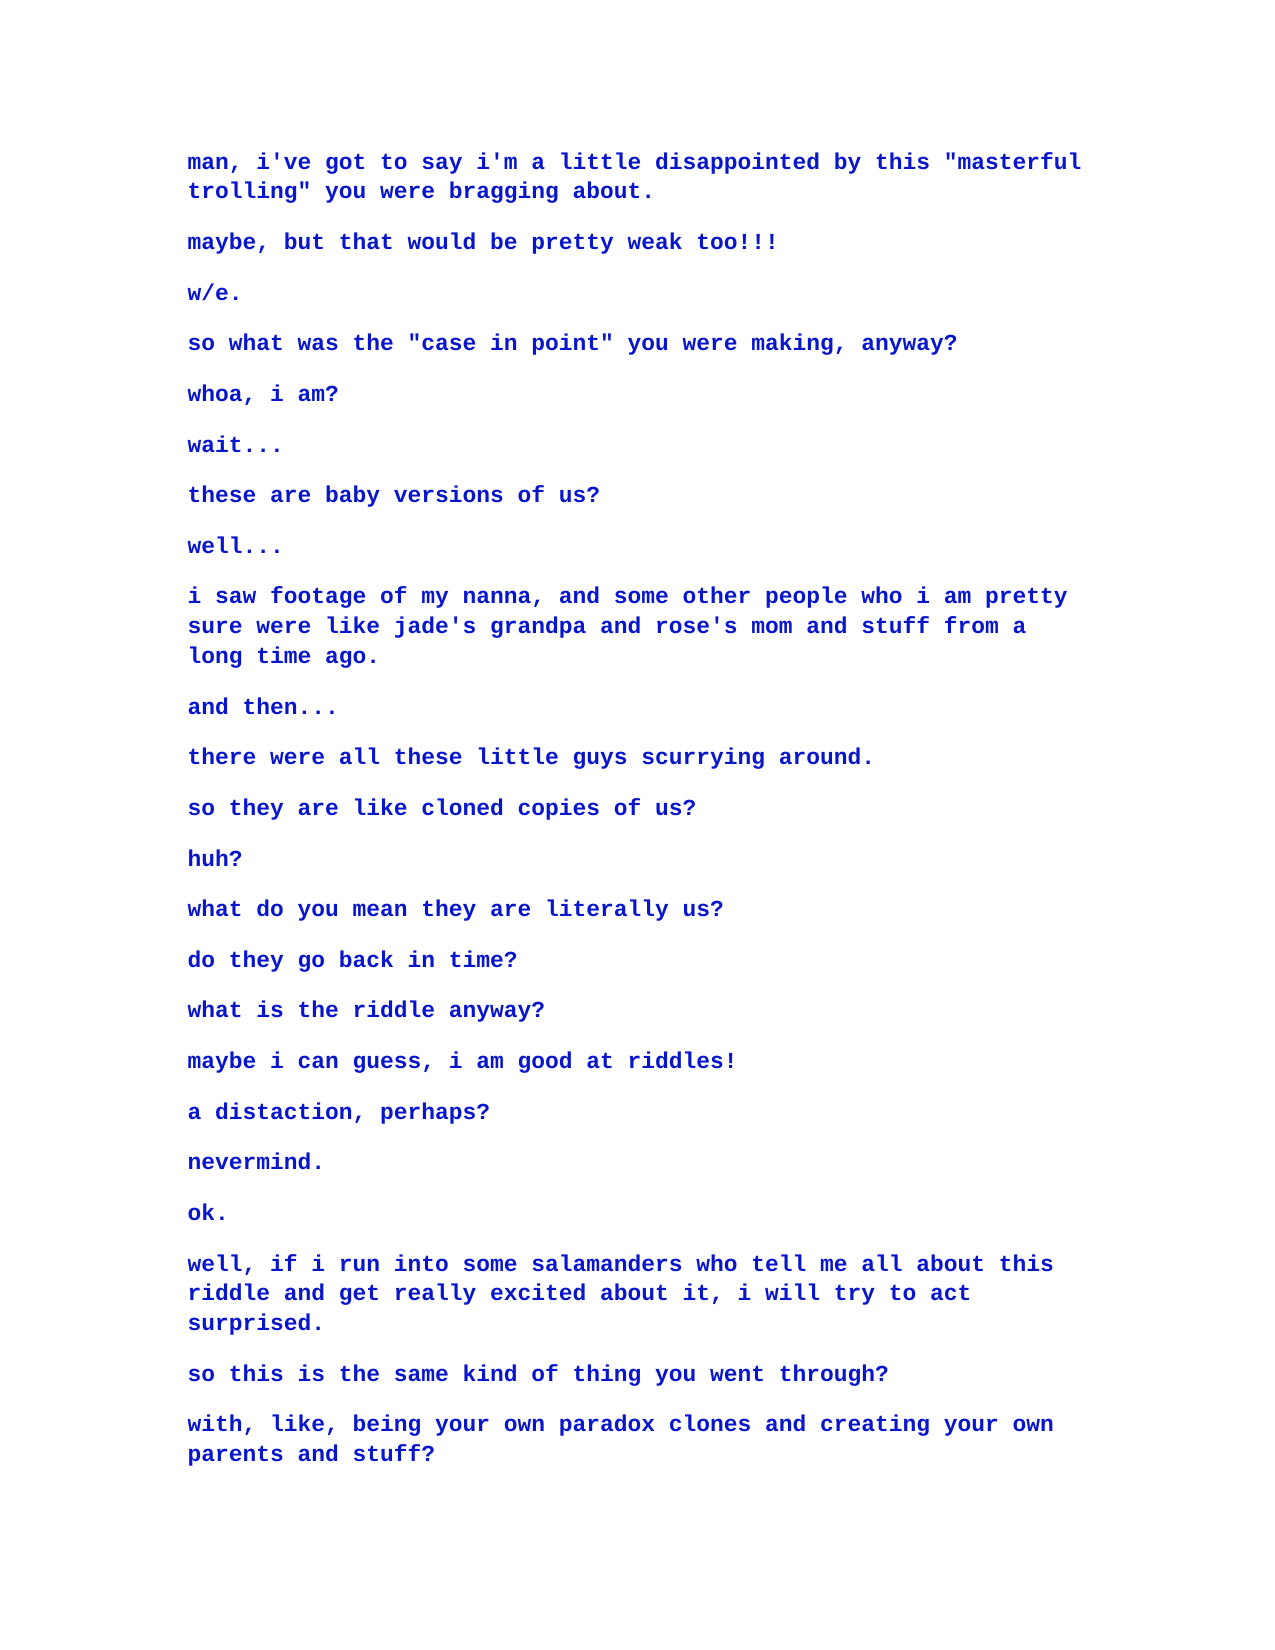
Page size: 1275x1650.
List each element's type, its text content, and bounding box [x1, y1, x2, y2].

text and then... [187, 695, 1087, 721]
text maybe, but that would be pretty weak too!!! [187, 230, 1087, 256]
text wait... [187, 433, 1087, 459]
text whoa, i am? [187, 382, 1087, 408]
text so what was the "case in point" you were making, anyway? [187, 332, 1087, 358]
text there were all these little guys scurrying around. [187, 746, 1087, 772]
text nevermind. [187, 1151, 1087, 1177]
text ok. [187, 1201, 1087, 1227]
text maybe i can guess, i am good at riddles! [187, 1049, 1087, 1075]
text well, if i run into some salamanders who tell me all about this riddle and get really excited about it, i will try to act surprised. [187, 1252, 1087, 1337]
text w/e. [187, 281, 1087, 307]
text i saw footage of my nanna, and some other people who i am pretty sure were like jade's grandpa and rose's mom and stuff from a long time ago. [187, 585, 1087, 670]
text a distaction, perhaps? [187, 1100, 1087, 1126]
text with, like, being your own paradox clones and creating your own parents and stuff? [187, 1413, 1087, 1468]
text do they go back in time? [187, 948, 1087, 974]
text these are baby versions of us? [187, 483, 1087, 509]
text so they are like cloned copies of us? [187, 796, 1087, 822]
text what do you mean they are literally us? [187, 897, 1087, 923]
text man, i've got to say i'm a little disappointed by this "masterful trolling" you were bragging about. [187, 150, 1087, 206]
text well... [187, 534, 1087, 560]
text so this is the same kind of thing you went through? [187, 1362, 1087, 1388]
text what is the riddle anyway? [187, 999, 1087, 1025]
text huh? [187, 847, 1087, 873]
